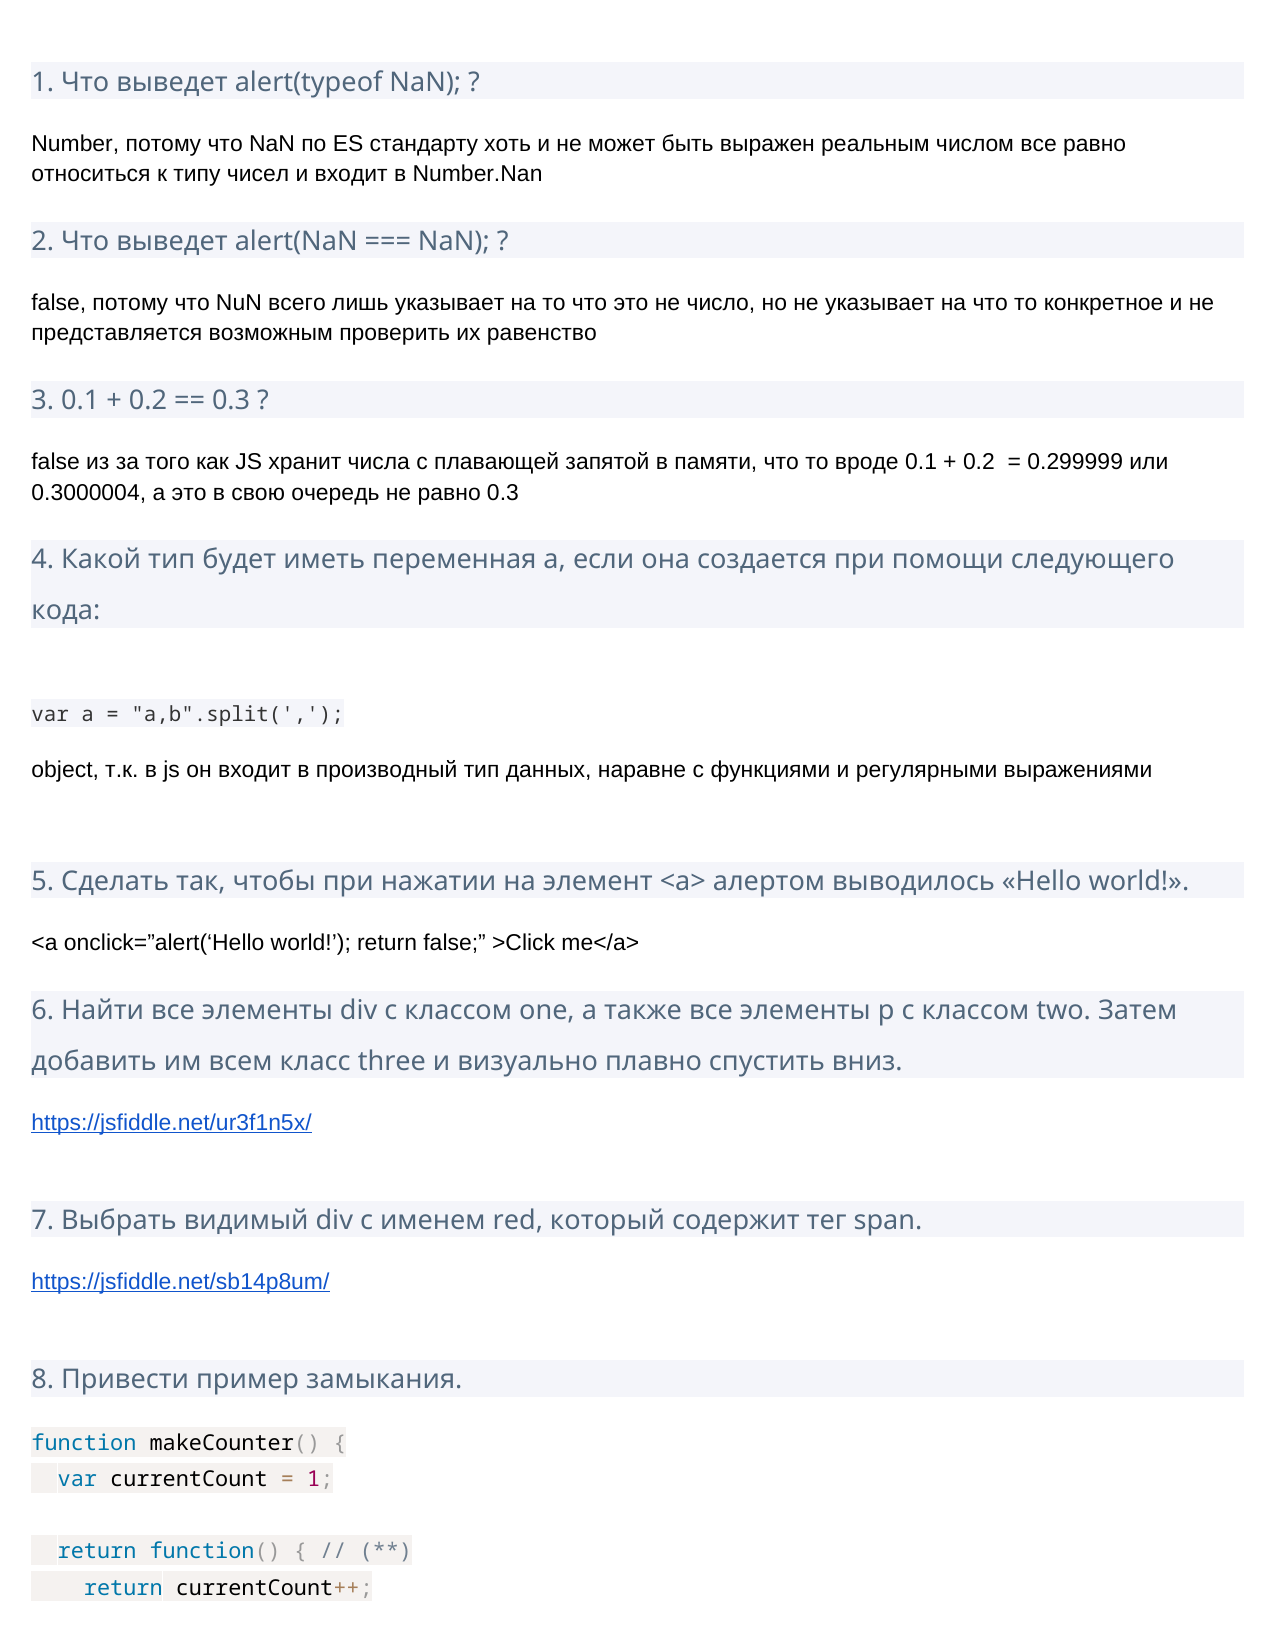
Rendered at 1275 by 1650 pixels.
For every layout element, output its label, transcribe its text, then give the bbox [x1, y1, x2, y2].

text https://jsfiddle.net/ur3f1n5x/ [31, 1109, 1244, 1135]
text var a = "a,b".split(','); [31, 658, 1244, 727]
subtitle 8. Привести пример замыкания. [31, 1360, 1244, 1397]
text function makeCounter() { var currentCount = 1; return function() { // (**) return currentCount++; [31, 1427, 1244, 1601]
subtitle 3. 0.1 + 0.2 == 0.3 ? [31, 381, 1244, 418]
text object, т.к. в js он входит в производный тип данных, наравне с функциями и регулярными выражениями [31, 756, 1244, 819]
subtitle 5. Сделать так, чтобы при нажатии на элемент <а> алертом выводилось «Hello world!». [31, 862, 1244, 898]
subtitle 4. Какой тип будет иметь переменная a, если она создается при помощи следующего кода: [31, 540, 1244, 628]
text false из за того как JS хранит числа с плавающей запятой в памяти, что то вроде 0.1 + 0.2 = 0.299999 или 0.3000004, а это в свою очередь не равно 0.3 [31, 448, 1244, 505]
subtitle 2. Что выведет alert(NaN === NaN); ? [31, 222, 1244, 258]
subtitle 1. Что выведет alert(typeof NaN); ? [31, 62, 1244, 99]
text Number, потому что NaN по ES стандарту хоть и не может быть выражен реальным числом все равно относиться к типу чисел и входит в Number.Nan [31, 130, 1244, 187]
text false, потому что NuN всего лишь указывает на то что это не число, но не указывает на что то конкретное и не представляется возможным проверить их равенство [31, 289, 1244, 346]
subtitle 6. Найти все элементы div с классом one, а также все элементы p с классом two. Затем добавить им всем класс three и визуально плавно спустить вниз. [31, 991, 1244, 1078]
subtitle 7. Выбрать видимый div с именем red, который содержит тег span. [31, 1201, 1244, 1237]
text <a onclick=”alert(‘Hello world!’); return false;” >Click me</a> [31, 929, 1244, 956]
text https://jsfiddle.net/sb14p8um/ [31, 1268, 1244, 1294]
